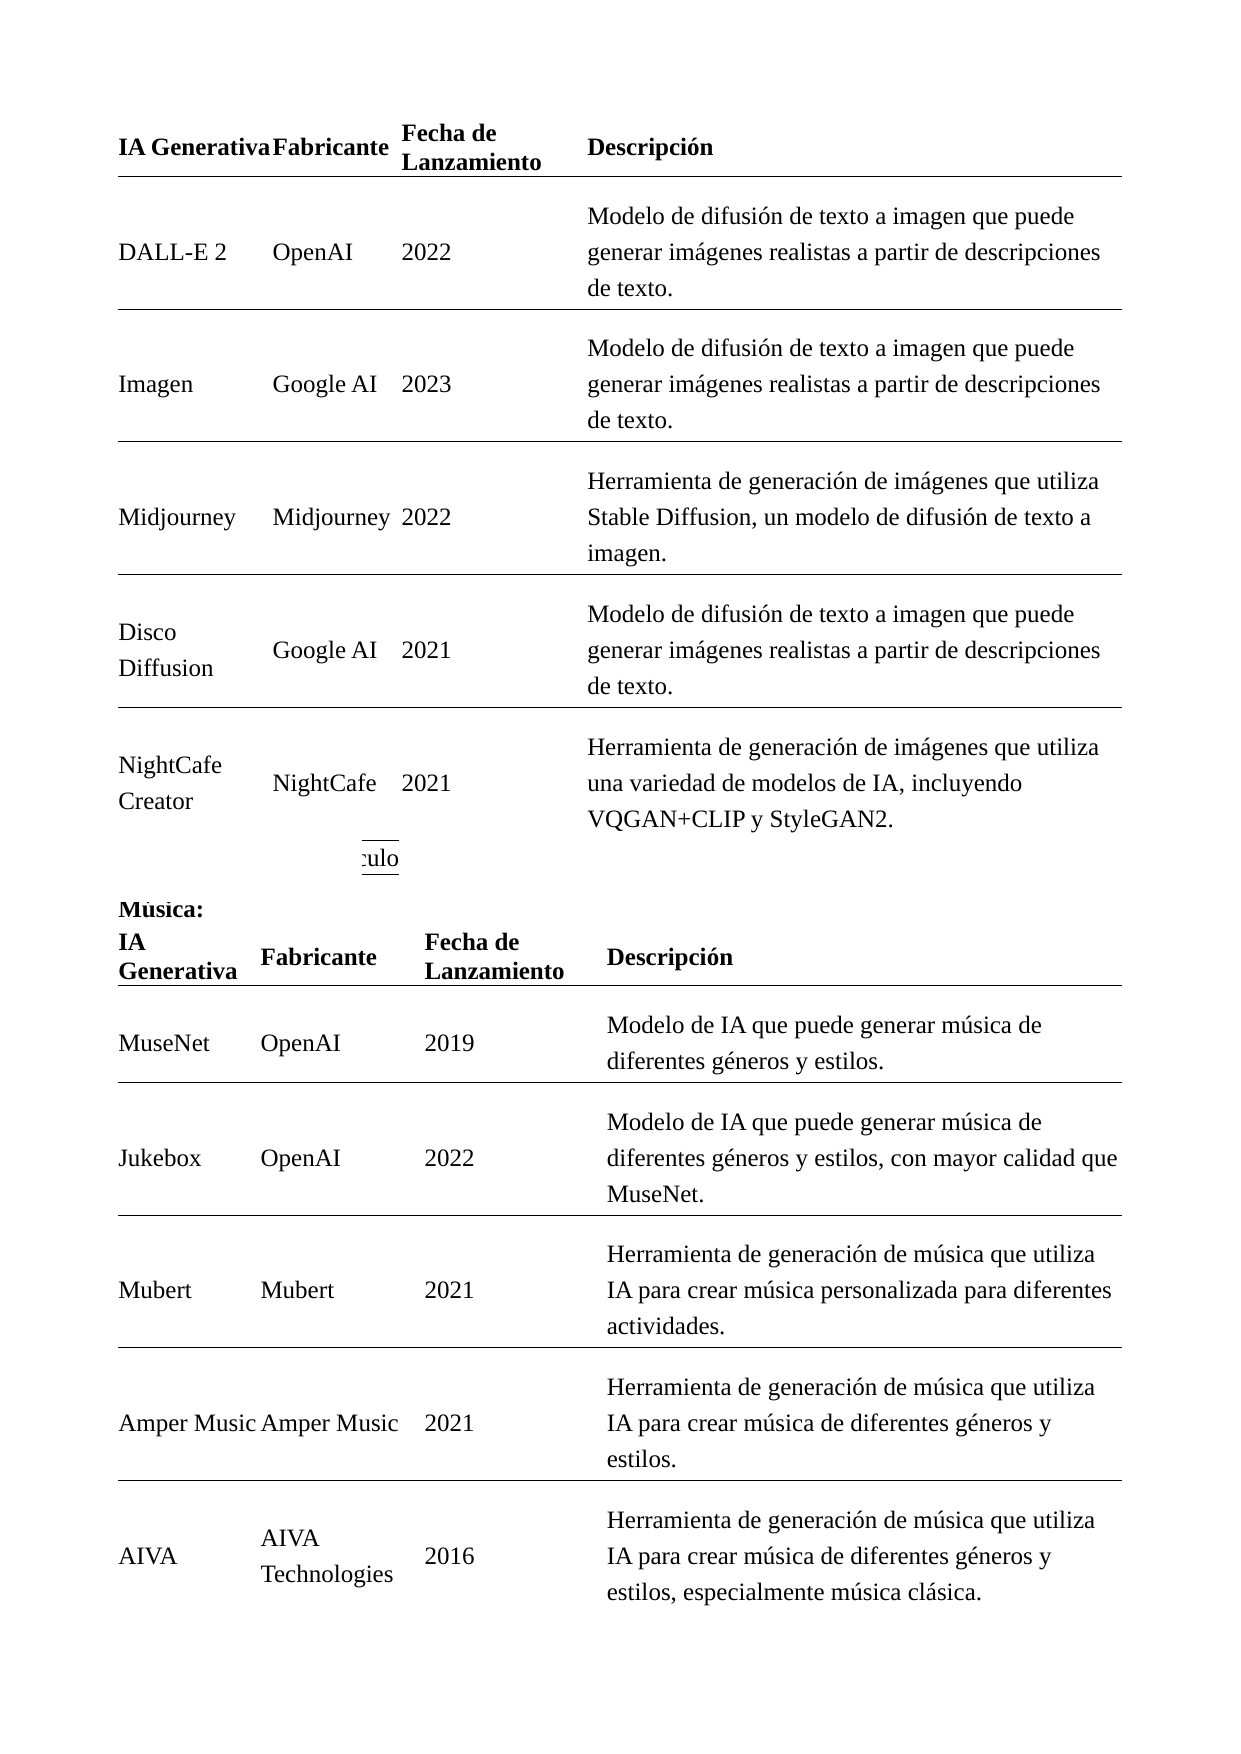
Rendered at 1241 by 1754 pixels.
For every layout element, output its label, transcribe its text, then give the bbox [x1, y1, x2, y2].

table_cell 2021 [424, 1216, 607, 1347]
table_cell 2023 [401, 310, 587, 441]
text Música: [118, 894, 1122, 923]
table_header Descripción [607, 927, 1122, 985]
table_cell 2022 [401, 442, 587, 574]
table_cell Modelo de IA que puede generar música de diferentes géneros y estilos, con mayor calidad que MuseNet. [607, 1083, 1122, 1214]
table_cell OpenAI [260, 986, 424, 1082]
table_cell 2016 [424, 1481, 607, 1613]
table_cell OpenAI [273, 177, 401, 308]
table_cell Google AI [273, 310, 401, 441]
table_header Descripción [587, 118, 1122, 176]
table_cell Modelo de difusión de texto a imagen que puede generar imágenes realistas a partir de descripciones de texto. [587, 575, 1122, 707]
table_header IA Generativa [118, 927, 260, 985]
table_cell NightCafe Creator [118, 708, 272, 840]
table_cell 2022 [424, 1083, 607, 1214]
table_cell Amper Music [118, 1348, 260, 1480]
table_cell Herramienta de generación de música que utiliza IA para crear música personalizada para diferentes actividades. [607, 1216, 1122, 1347]
table_cell 2021 [424, 1348, 607, 1480]
table_header Fabricante [273, 118, 401, 176]
table_cell Herramienta de generación de música que utiliza IA para crear música de diferentes géneros y estilos. [607, 1348, 1122, 1480]
text Exportar a Hojas de cálculo [0, 840, 1122, 902]
table_cell Herramienta de generación de imágenes que utiliza una variedad de modelos de IA, incluyendo VQGAN+CLIP y StyleGAN2. [587, 708, 1122, 840]
table_cell DALL-E 2 [118, 177, 272, 308]
table_cell 2022 [401, 177, 587, 308]
table_cell AIVA Technologies [260, 1481, 424, 1613]
table_header Fecha de Lanzamiento [424, 927, 607, 985]
table_cell Imagen [118, 310, 272, 441]
table_cell Mubert [118, 1216, 260, 1347]
table_cell Disco Diffusion [118, 575, 272, 707]
table_cell NightCafe [273, 708, 401, 840]
table_cell Google AI [273, 575, 401, 707]
table_cell 2021 [401, 575, 587, 707]
table_cell Midjourney [273, 442, 401, 574]
table_cell 2021 [401, 708, 587, 840]
table_cell Modelo de IA que puede generar música de diferentes géneros y estilos. [607, 986, 1122, 1082]
table_cell Herramienta de generación de música que utiliza IA para crear música de diferentes géneros y estilos, especialmente música clásica. [607, 1481, 1122, 1613]
table_header Fabricante [260, 927, 424, 985]
table_cell Modelo de difusión de texto a imagen que puede generar imágenes realistas a partir de descripciones de texto. [587, 310, 1122, 441]
table_cell Herramienta de generación de imágenes que utiliza Stable Diffusion, un modelo de difusión de texto a imagen. [587, 442, 1122, 574]
table_cell OpenAI [260, 1083, 424, 1214]
table_cell MuseNet [118, 986, 260, 1082]
table_cell Modelo de difusión de texto a imagen que puede generar imágenes realistas a partir de descripciones de texto. [587, 177, 1122, 308]
table_cell Midjourney [118, 442, 272, 574]
table_header Fecha de Lanzamiento [401, 118, 587, 176]
table_header IA Generativa [118, 118, 272, 176]
table_cell 2019 [424, 986, 607, 1082]
table_cell Amper Music [260, 1348, 424, 1480]
table_cell Mubert [260, 1216, 424, 1347]
table_cell Jukebox [118, 1083, 260, 1214]
table_cell AIVA [118, 1481, 260, 1613]
